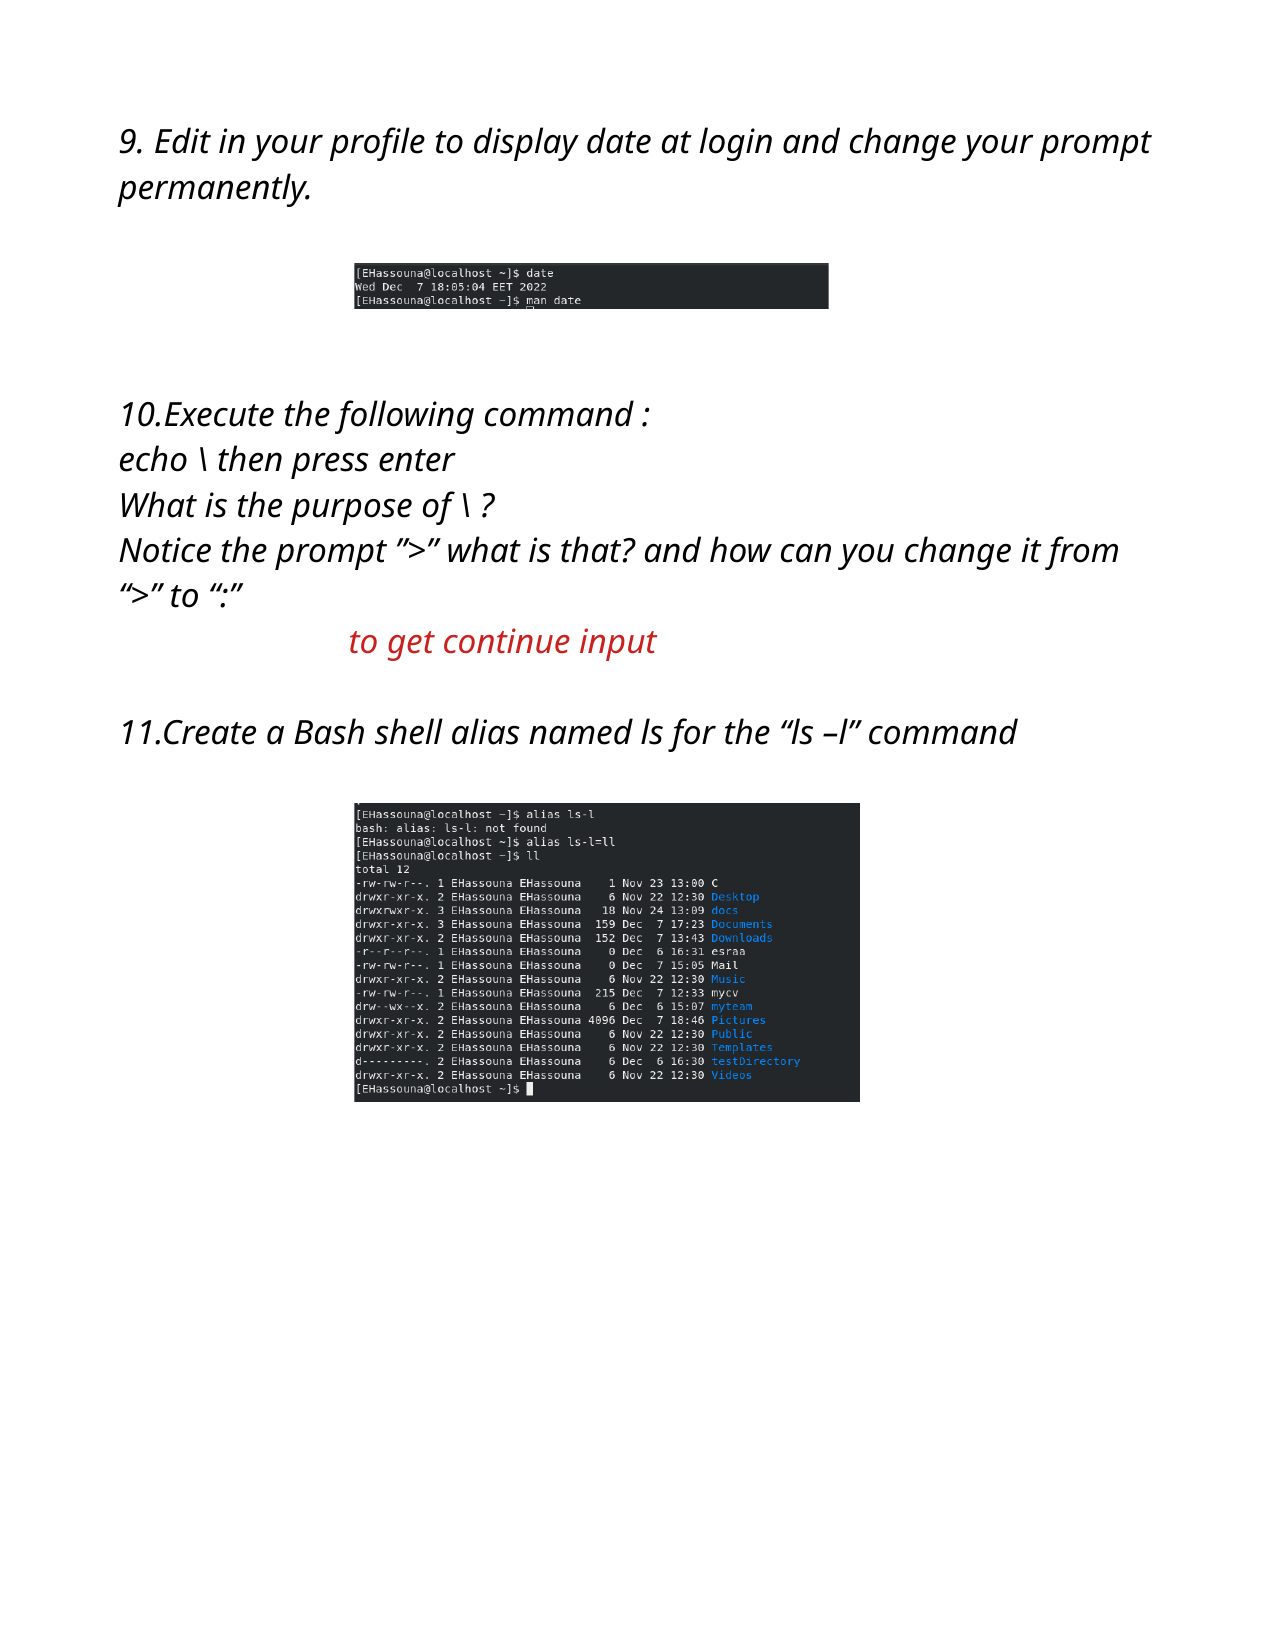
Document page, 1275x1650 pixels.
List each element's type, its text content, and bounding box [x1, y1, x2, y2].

text 10.Execute the following command : [118, 391, 1157, 436]
text Notice the prompt ”>” what is that? and how can you change it from “>” to “:” [118, 527, 1157, 618]
text to get continue input [118, 618, 1157, 663]
text What is the purpose of \ ? [118, 481, 1157, 527]
text 9. Edit in your profile to display date at login and change your prompt permanently. [118, 118, 1157, 209]
text echo \ then press enter [118, 436, 1157, 481]
text 11.Create a Bash shell alias named ls for the “ls –l” command [118, 708, 1157, 754]
